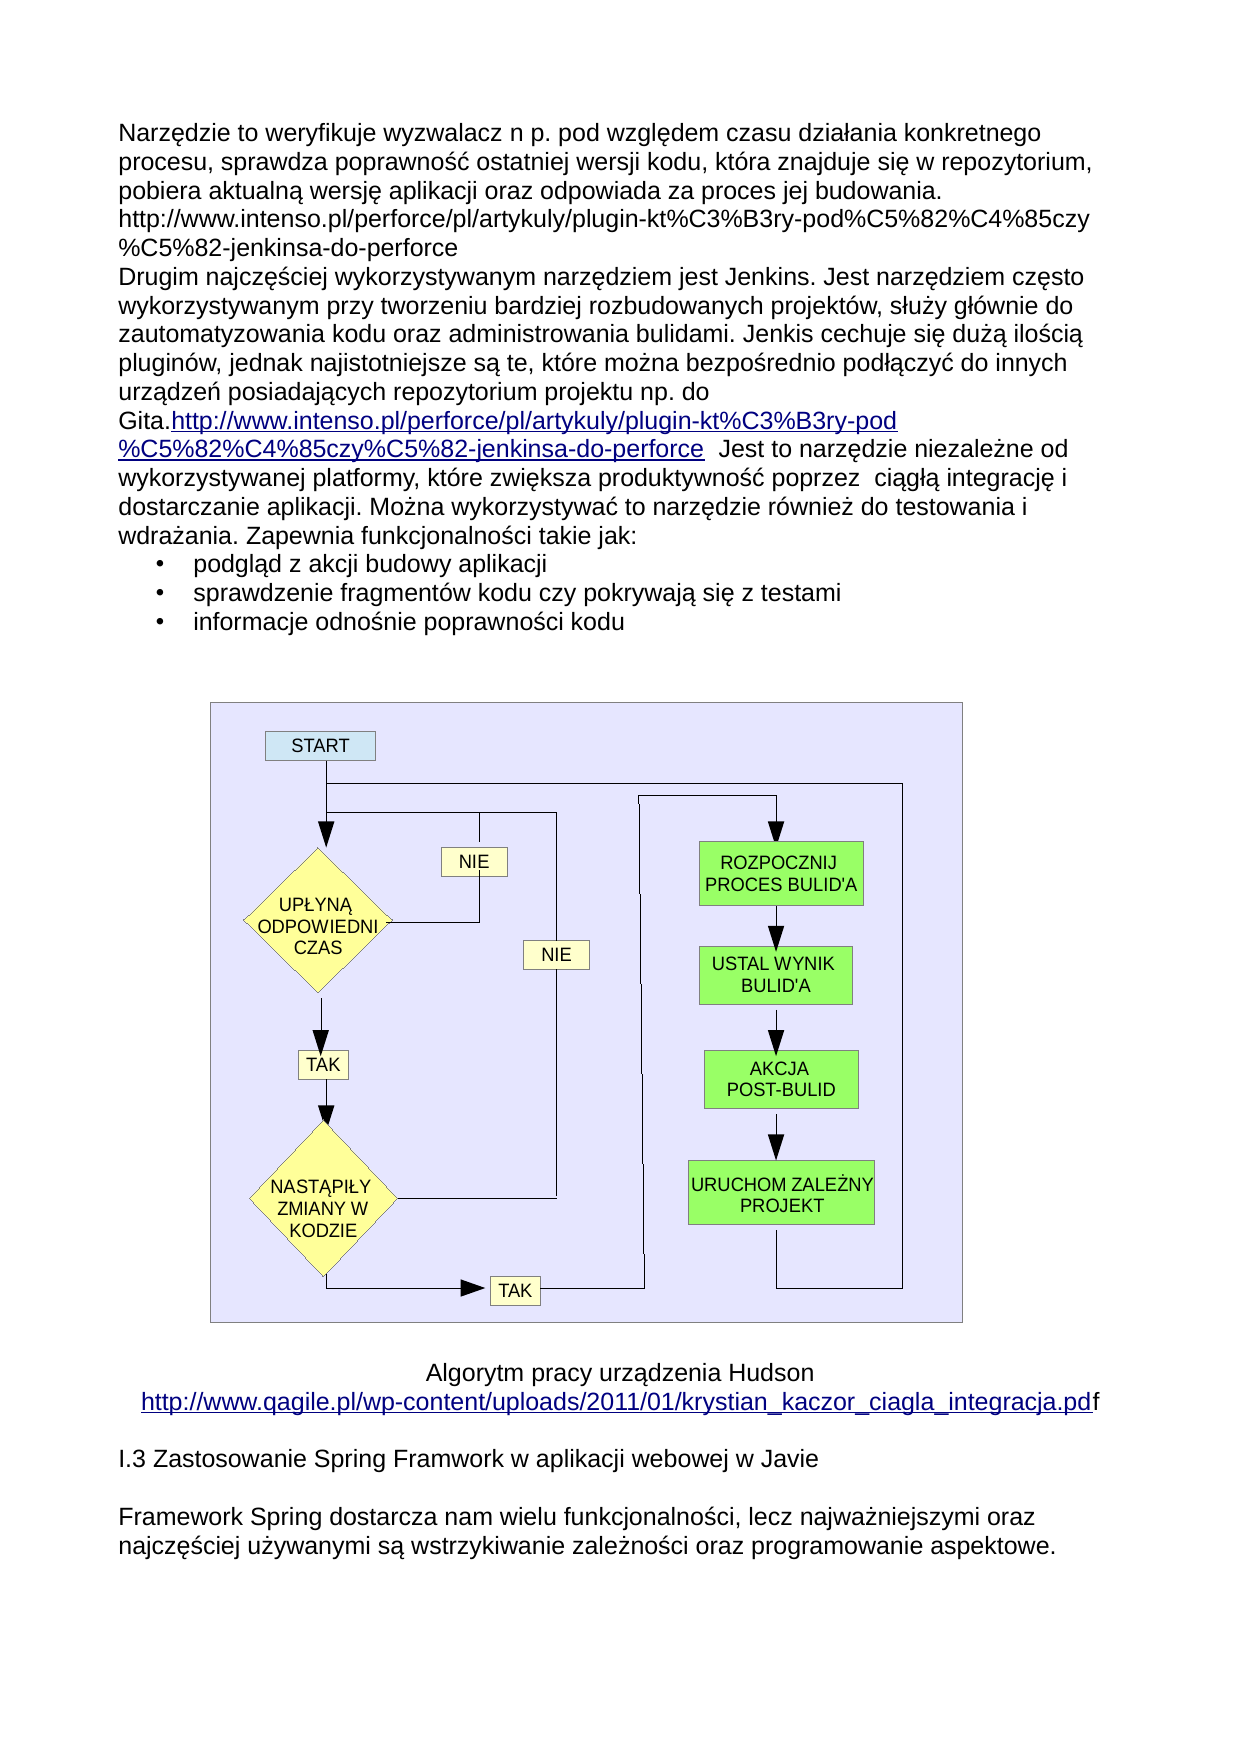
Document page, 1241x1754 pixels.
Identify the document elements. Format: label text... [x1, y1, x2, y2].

text Framework Spring dostarcza nam wielu funkcjonalności, lecz najważniejszymi oraz najczęściej używanymi są wstrzykiwanie zależności oraz programowanie aspektowe. [118, 1502, 1122, 1559]
list podgląd z akcji budowy aplikacji [156, 549, 1122, 578]
list informacje odnośnie poprawności kodu [156, 607, 1122, 636]
list sprawdzenie fragmentów kodu czy pokrywają się z testami [156, 578, 1122, 607]
text Algorytm pracy urządzenia Hudson http://www.qagile.pl/wp-content/uploads/2011/01/krystian_kaczor_ciagla_integracja.pdf [118, 1358, 1122, 1416]
text http://www.intenso.pl/perforce/pl/artykuly/plugin-kt%C3%B3ry-pod%C5%82%C4%85czy%C5%82-jenkinsa-do-perforce [118, 204, 1122, 262]
text Narzędzie to weryfikuje wyzwalacz n p. pod względem czasu działania konkretnego procesu, sprawdza poprawność ostatniej wersji kodu, która znajduje się w repozytorium, pobiera aktualną wersję aplikacji oraz odpowiada za proces jej budowania. [118, 118, 1122, 204]
text I.3 Zastosowanie Spring Framwork w aplikacji webowej w Javie [118, 1444, 1122, 1473]
text Drugim najczęściej wykorzystywanym narzędziem jest Jenkins. Jest narzędziem często wykorzystywanym przy tworzeniu bardziej rozbudowanych projektów, służy głównie do zautomatyzowania kodu oraz administrowania bulidami. Jenkis cechuje się dużą ilością pluginów, jednak najistotniejsze są te, które można bezpośrednio podłączyć do innych urządzeń posiadających repozytorium projektu np. do Gita.http://www.intenso.pl/perforce/pl/artykuly/plugin-kt%C3%B3ry-pod%C5%82%C4%85czy%C5%82-jenkinsa-do-perforce Jest to narzędzie niezależne od wykorzystywanej platformy, które zwiększa produktywność poprzez ciągłą integrację i dostarczanie aplikacji. Można wykorzystywać to narzędzie również do testowania i wdrażania. Zapewnia funkcjonalności takie jak: [118, 262, 1122, 549]
